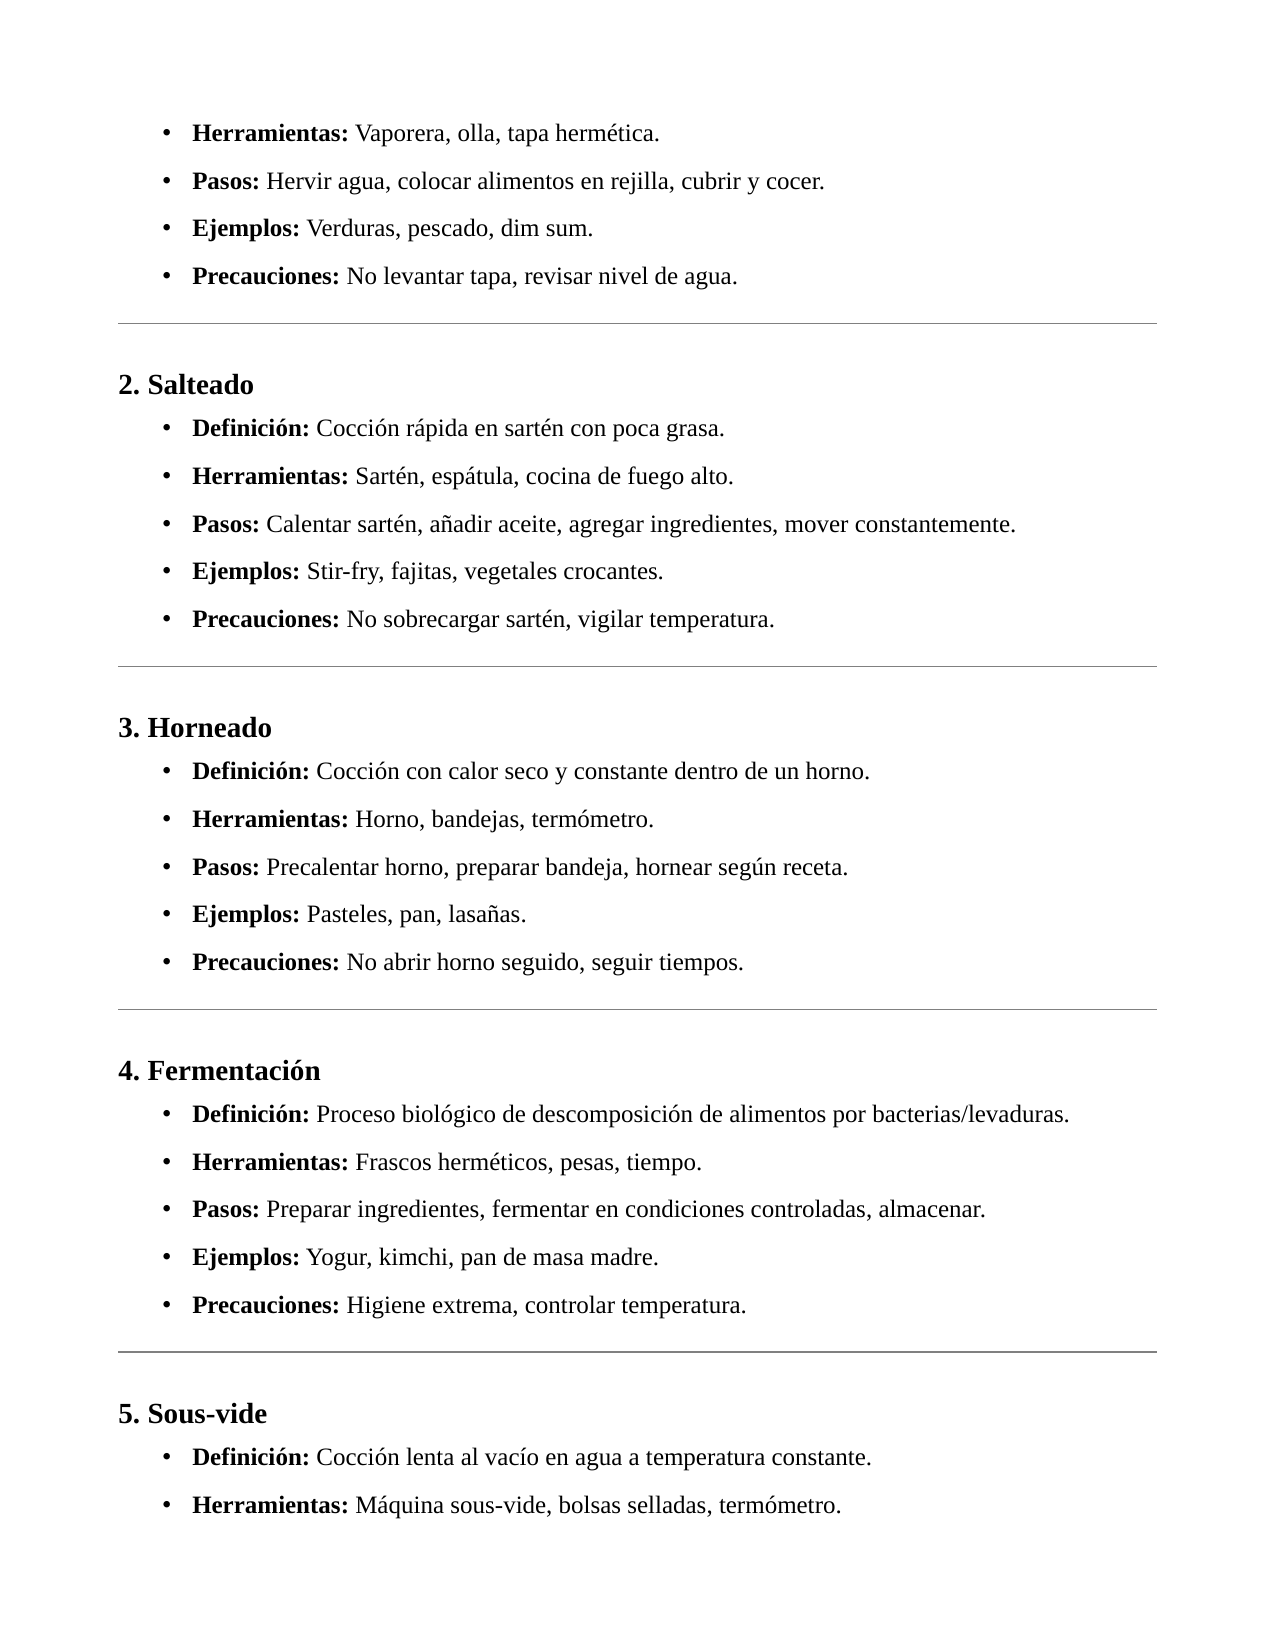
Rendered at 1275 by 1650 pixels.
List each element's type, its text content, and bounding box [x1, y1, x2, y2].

list Precauciones: No abrir horno seguido, seguir tiempos. [162, 947, 1157, 976]
list Definición: Cocción con calor seco y constante dentro de un horno. [162, 756, 1157, 785]
list Herramientas: Horno, bandejas, termómetro. [162, 804, 1157, 833]
list Herramientas: Sartén, espátula, cocina de fuego alto. [162, 461, 1157, 490]
list Definición: Cocción lenta al vacío en agua a temperatura constante. [162, 1442, 1157, 1471]
list Precauciones: Higiene extrema, controlar temperatura. [162, 1290, 1157, 1318]
list Precauciones: No levantar tapa, revisar nivel de agua. [162, 261, 1157, 290]
list Herramientas: Frascos herméticos, pesas, tiempo. [162, 1147, 1157, 1176]
subtitle 5. Sous-vide [118, 1396, 1157, 1430]
list Pasos: Preparar ingredientes, fermentar en condiciones controladas, almacenar. [162, 1194, 1157, 1223]
list Herramientas: Máquina sous-vide, bolsas selladas, termómetro. [162, 1490, 1157, 1518]
list Pasos: Calentar sartén, añadir aceite, agregar ingredientes, mover constantemente. [162, 509, 1157, 537]
list Definición: Proceso biológico de descomposición de alimentos por bacterias/levaduras. [162, 1099, 1157, 1128]
list Definición: Cocción rápida en sartén con poca grasa. [162, 413, 1157, 442]
list Ejemplos: Yogur, kimchi, pan de masa madre. [162, 1242, 1157, 1271]
list Pasos: Hervir agua, colocar alimentos en rejilla, cubrir y cocer. [162, 166, 1157, 194]
list Ejemplos: Stir-fry, fajitas, vegetales crocantes. [162, 556, 1157, 585]
subtitle 2. Salteado [118, 367, 1157, 401]
subtitle 4. Fermentación [118, 1053, 1157, 1087]
list Pasos: Precalentar horno, preparar bandeja, hornear según receta. [162, 852, 1157, 880]
list Ejemplos: Verduras, pescado, dim sum. [162, 213, 1157, 242]
subtitle 3. Horneado [118, 710, 1157, 744]
list Ejemplos: Pasteles, pan, lasañas. [162, 899, 1157, 928]
list Herramientas: Vaporera, olla, tapa hermética. [162, 118, 1157, 147]
list Precauciones: No sobrecargar sartén, vigilar temperatura. [162, 604, 1157, 633]
